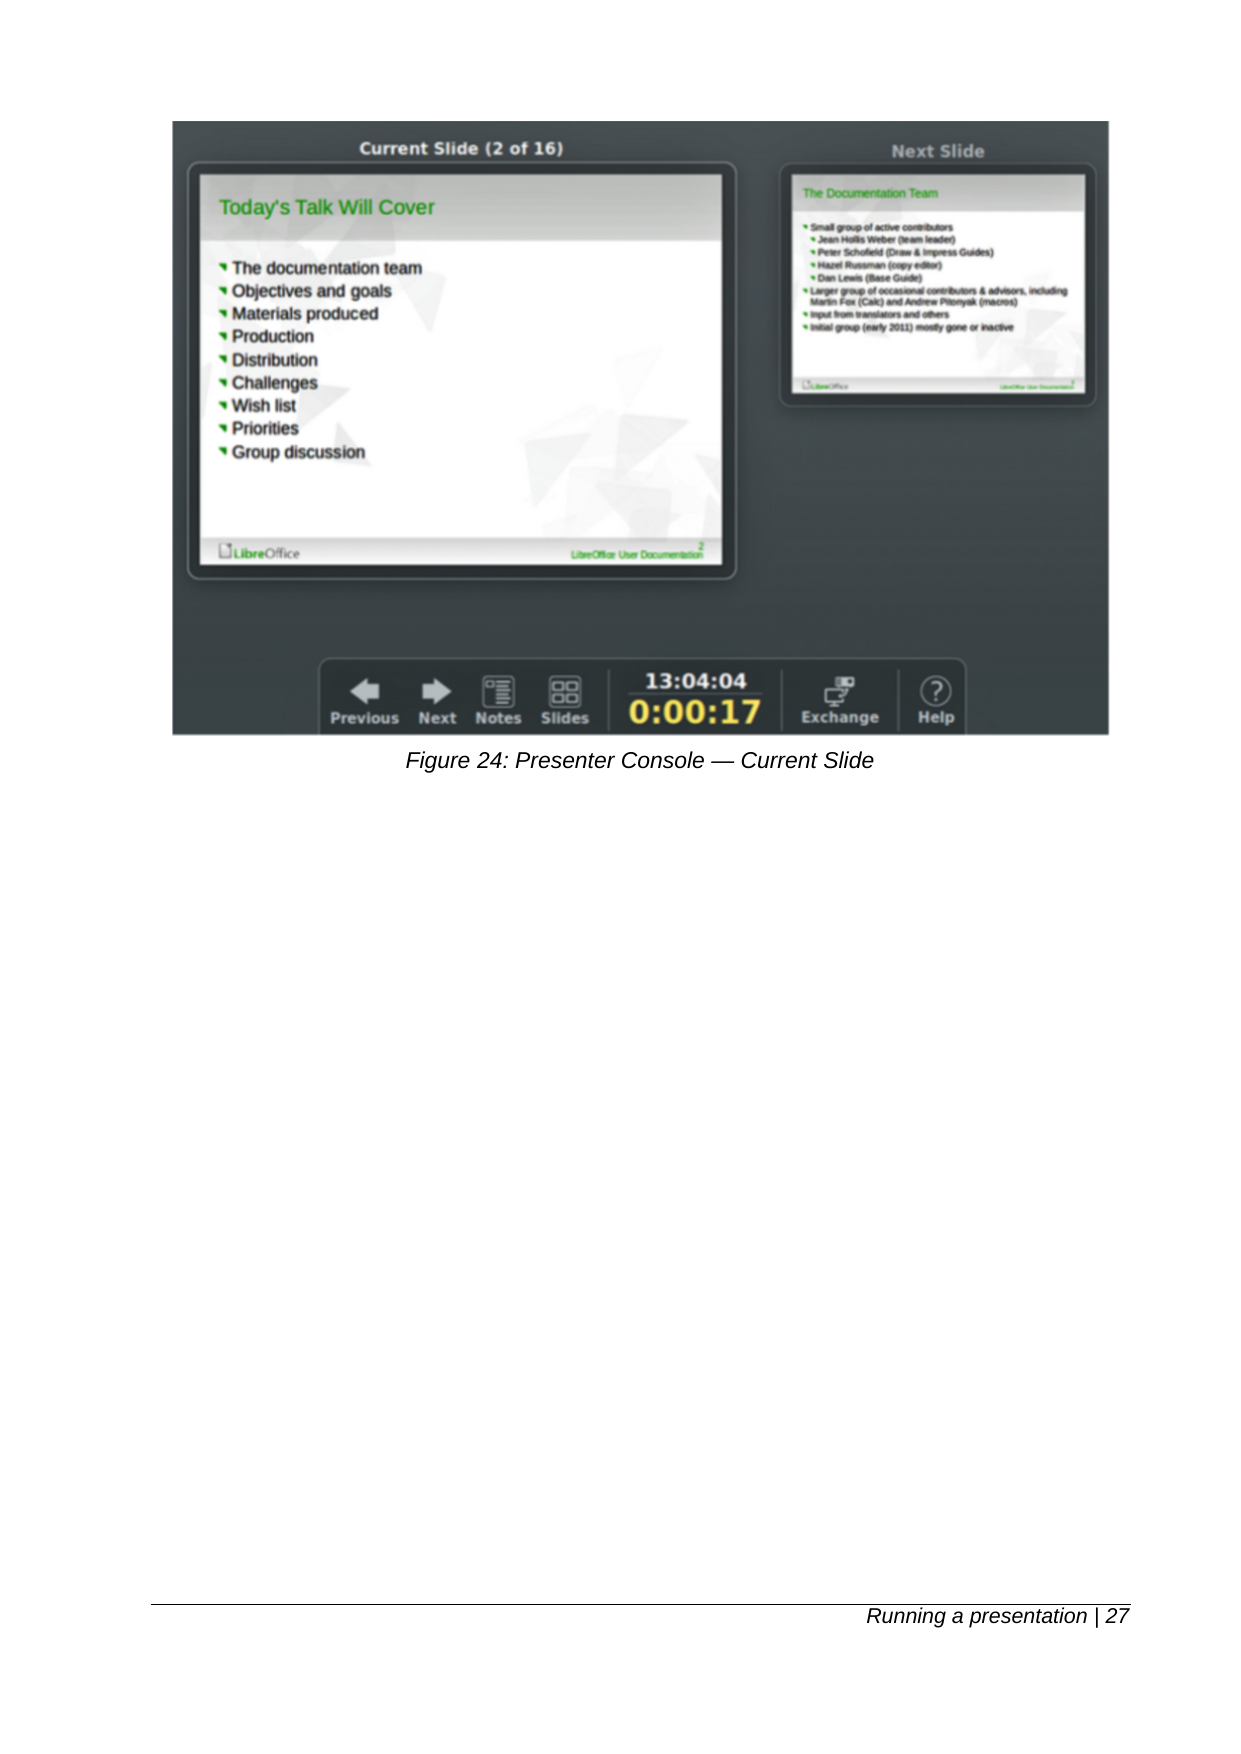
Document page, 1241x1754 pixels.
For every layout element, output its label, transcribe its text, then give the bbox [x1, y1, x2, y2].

picture [172, 121, 1110, 736]
text Figure 24: Presenter Console — Current Slide [172, 748, 1109, 774]
